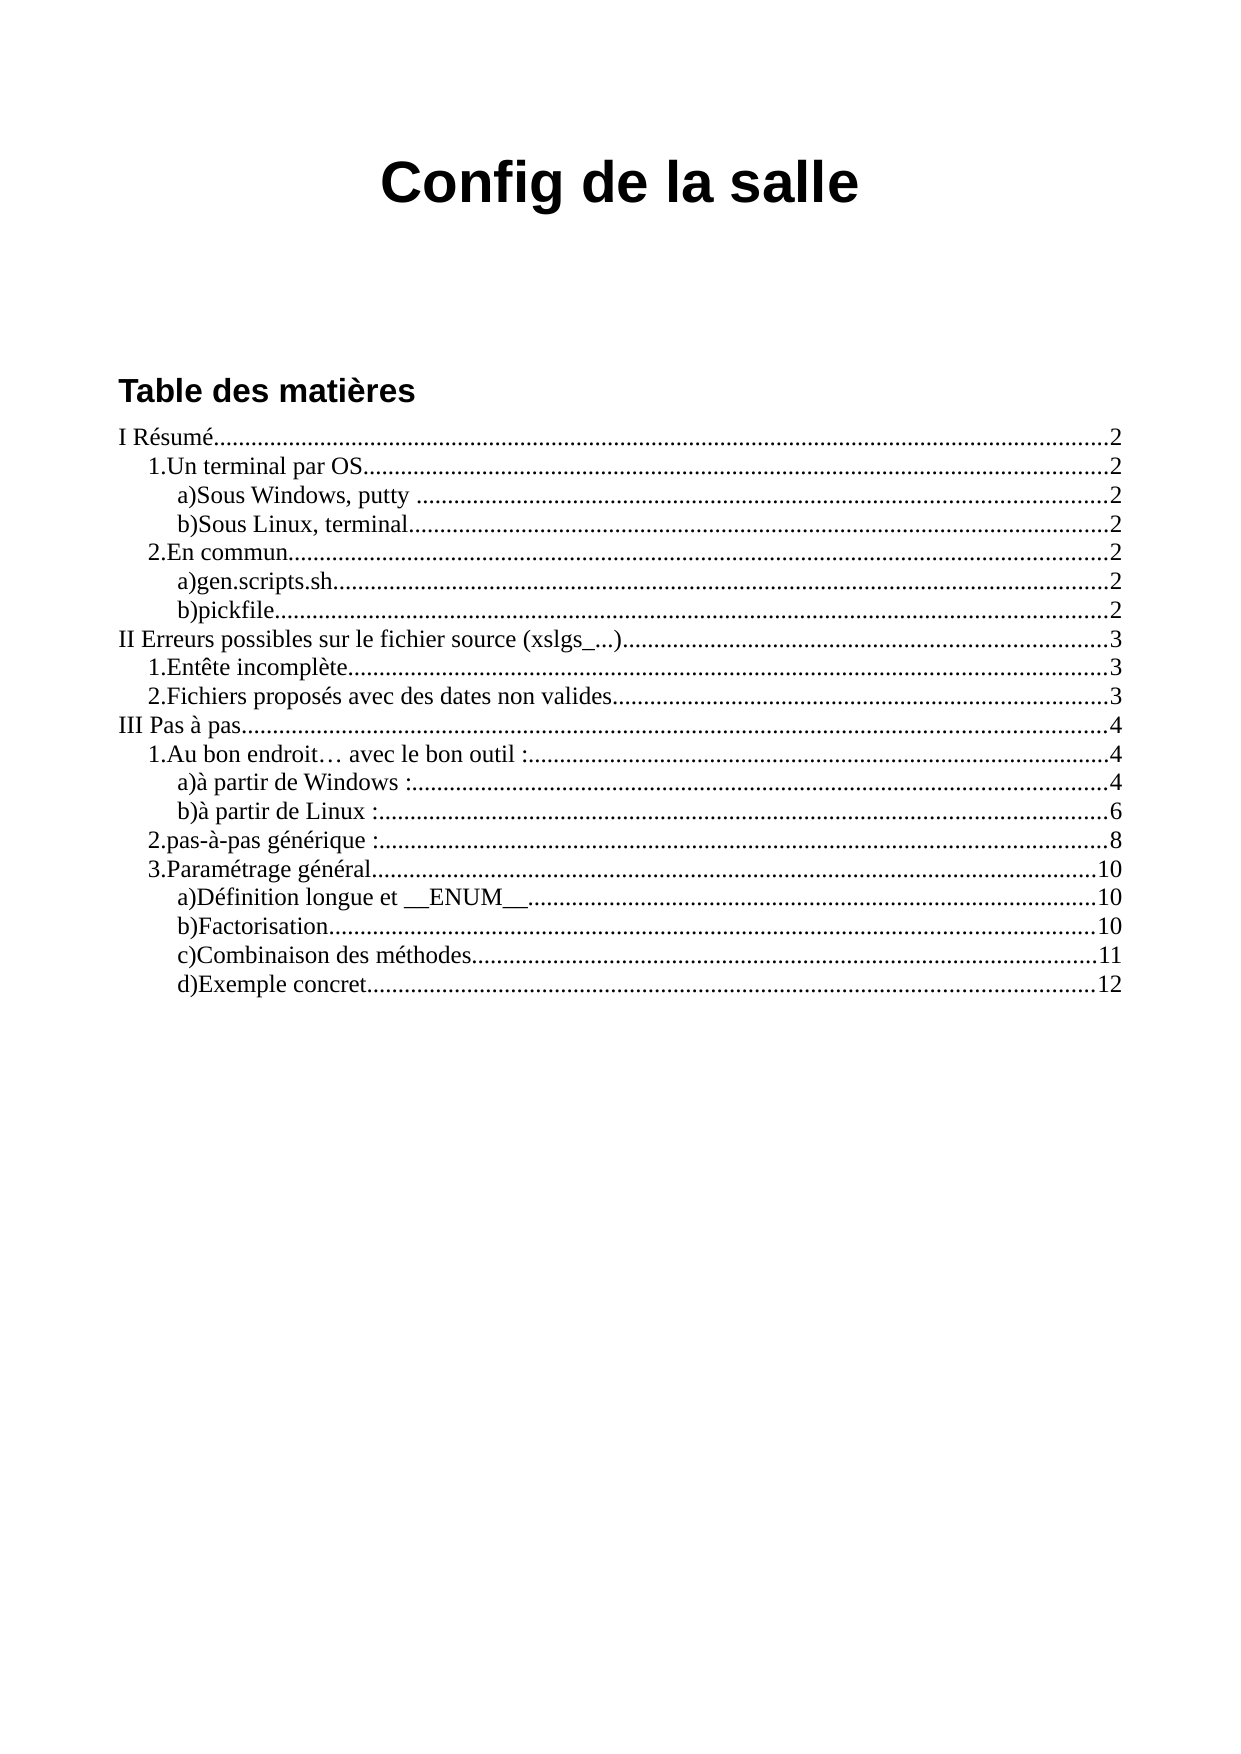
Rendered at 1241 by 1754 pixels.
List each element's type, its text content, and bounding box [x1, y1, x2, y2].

text c)Combinaison des méthodes 11 [177, 940, 1122, 969]
text a)Définition longue et __ENUM__ 10 [177, 882, 1122, 911]
text 1.Un terminal par OS 2 [148, 451, 1122, 480]
text a)à partir de Windows : 4 [177, 767, 1122, 796]
text 2.En commun 2 [148, 537, 1122, 566]
text 1.Entête incomplète 3 [148, 652, 1122, 681]
text a)Sous Windows, putty 2 [177, 480, 1122, 509]
text a)gen.scripts.sh 2 [177, 566, 1122, 595]
text 2.pas-à-pas générique : 8 [148, 825, 1122, 854]
text b)Factorisation 10 [177, 911, 1122, 940]
text I Résumé 2 [118, 422, 1122, 451]
text 3.Paramétrage général 10 [148, 854, 1122, 882]
text III Pas à pas 4 [118, 710, 1122, 739]
text b)Sous Linux, terminal 2 [177, 509, 1122, 537]
subtitle Table des matières [118, 371, 1122, 410]
text II Erreurs possibles sur le fichier source (xslgs_...) 3 [118, 624, 1122, 652]
text b)à partir de Linux : 6 [177, 796, 1122, 825]
text 1.Au bon endroit… avec le bon outil : 4 [148, 739, 1122, 767]
text d)Exemple concret 12 [177, 969, 1122, 997]
title Config de la salle [118, 148, 1122, 215]
text 2.Fichiers proposés avec des dates non valides 3 [148, 681, 1122, 710]
text b)pickfile 2 [177, 595, 1122, 624]
